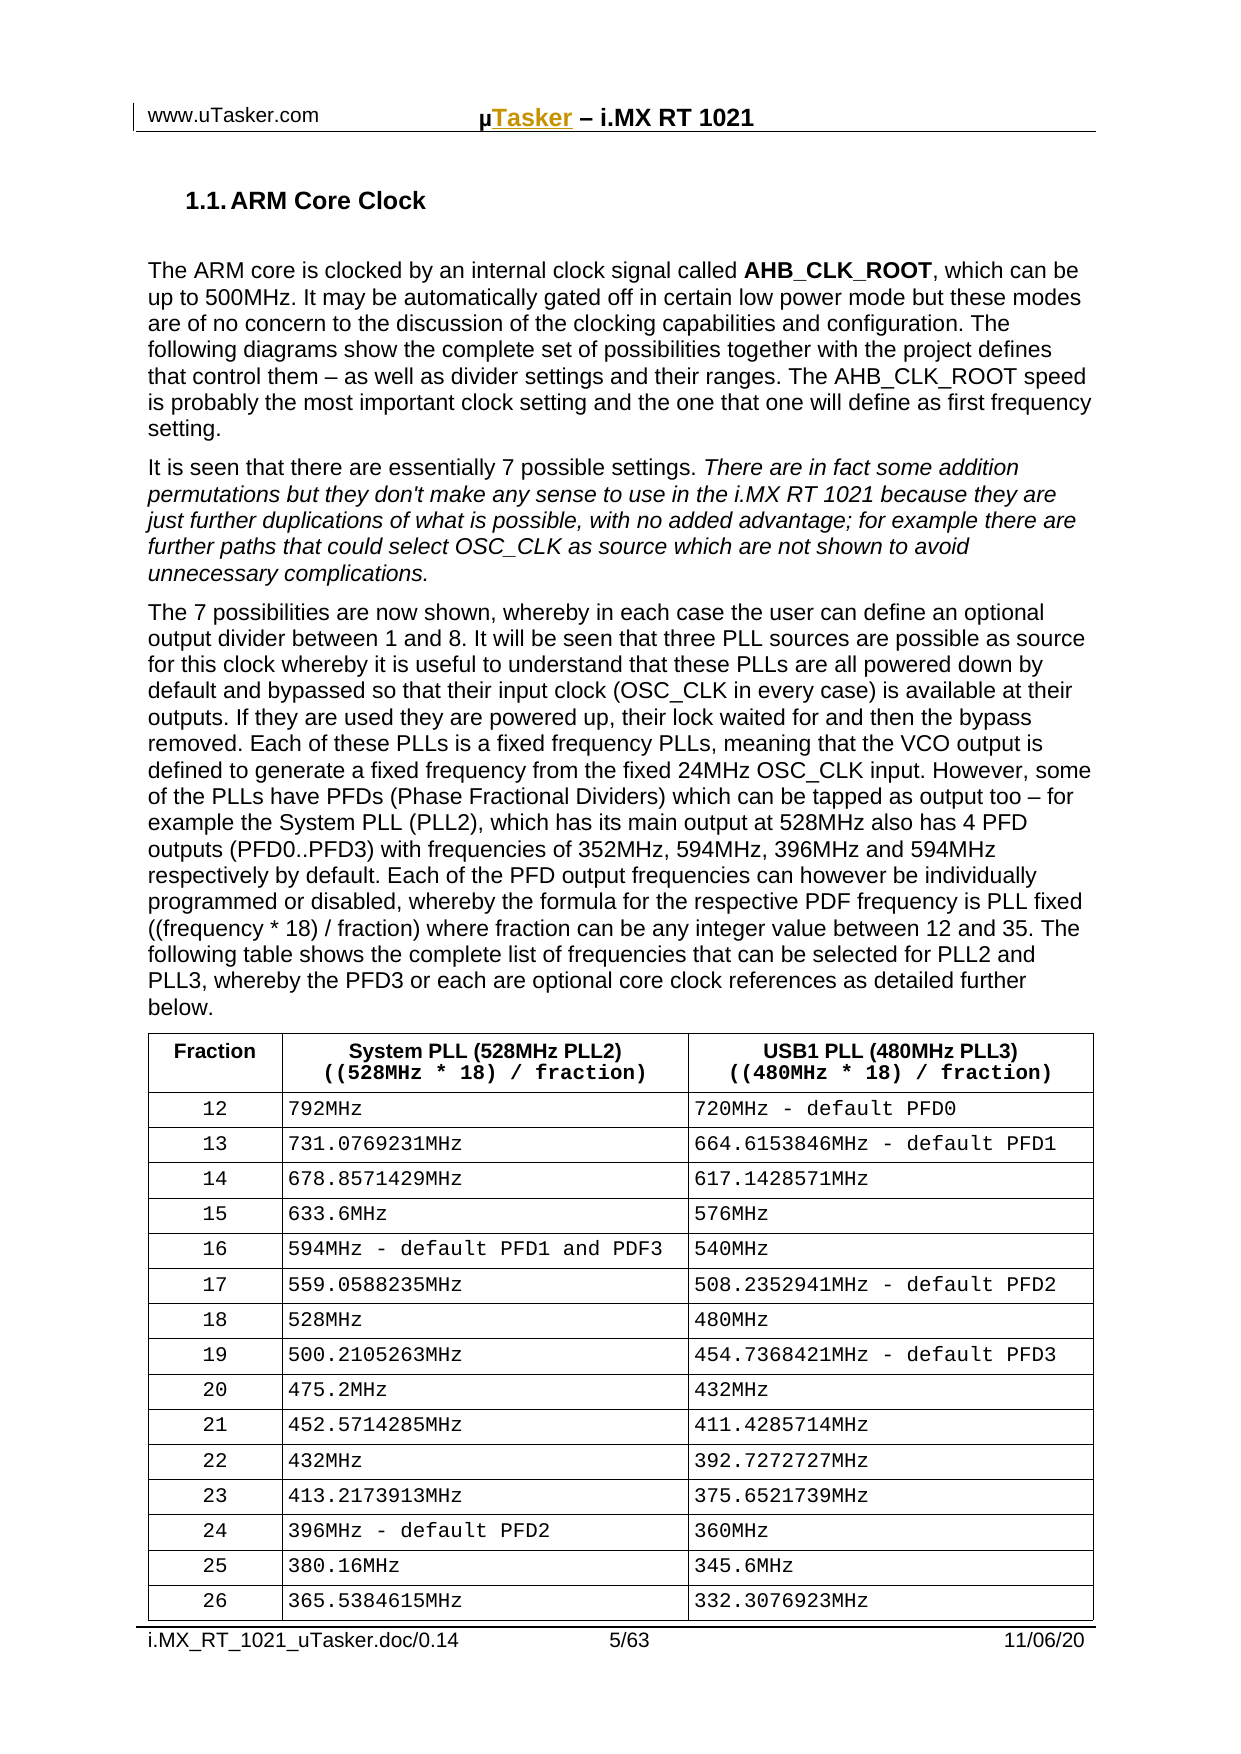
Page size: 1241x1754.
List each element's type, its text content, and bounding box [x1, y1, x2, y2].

table_cell 332.3076923MHz [689, 1586, 1093, 1620]
table_cell 664.6153846MHz - default PFD1 [689, 1128, 1093, 1162]
table_cell 360MHz [689, 1515, 1093, 1549]
table_cell 345.6MHz [689, 1551, 1093, 1585]
table_cell 15 [149, 1199, 282, 1233]
table_cell 720MHz - default PFD0 [689, 1093, 1093, 1127]
table_header Fraction [149, 1034, 282, 1092]
table_cell 633.6MHz [283, 1199, 688, 1233]
table_cell 508.2352941MHz - default PFD2 [689, 1269, 1093, 1303]
table_cell 792MHz [283, 1093, 688, 1127]
table_cell 18 [149, 1304, 282, 1338]
table_cell 452.5714285MHz [283, 1410, 688, 1444]
table_cell 20 [149, 1375, 282, 1409]
table_cell 432MHz [689, 1375, 1093, 1409]
table_cell 617.1428571MHz [689, 1163, 1093, 1197]
table_cell 19 [149, 1339, 282, 1373]
table_cell 14 [149, 1163, 282, 1197]
table_cell 13 [149, 1128, 282, 1162]
table_cell 559.0588235MHz [283, 1269, 688, 1303]
table_cell 475.2MHz [283, 1375, 688, 1409]
table_cell 365.5384615MHz [283, 1586, 688, 1620]
table_cell 528MHz [283, 1304, 688, 1338]
table_cell 480MHz [689, 1304, 1093, 1338]
table_cell 576MHz [689, 1199, 1093, 1233]
table_cell 380.16MHz [283, 1551, 688, 1585]
table_cell 540MHz [689, 1234, 1093, 1268]
table_cell 432MHz [283, 1445, 688, 1479]
subtitle ARM Core Clock [185, 186, 1093, 215]
table_cell 22 [149, 1445, 282, 1479]
table_cell 411.4285714MHz [689, 1410, 1093, 1444]
table_cell 396MHz - default PFD2 [283, 1515, 688, 1549]
table_header USB1 PLL (480MHz PLL3) ((480MHz * 18) / fraction) [689, 1034, 1093, 1092]
table_cell 731.0769231MHz [283, 1128, 688, 1162]
table_header System PLL (528MHz PLL2) ((528MHz * 18) / fraction) [283, 1034, 688, 1092]
table_cell 26 [149, 1586, 282, 1620]
table_cell 16 [149, 1234, 282, 1268]
text It is seen that there are essentially 7 possible settings. There are in fact some addition permutations but they don't make any sense to use in the i.MX RT 1021 because they are just further duplications of what is possible, with no added advantage; for example there are further paths that could select OSC_CLK as source which are not shown to avoid unnecessary complications. [148, 454, 1093, 586]
table_cell 25 [149, 1551, 282, 1585]
table_cell 392.7272727MHz [689, 1445, 1093, 1479]
table_cell 678.8571429MHz [283, 1163, 688, 1197]
table_cell 413.2173913MHz [283, 1480, 688, 1514]
table_cell 21 [149, 1410, 282, 1444]
table_cell 454.7368421MHz - default PFD3 [689, 1339, 1093, 1373]
table_cell 500.2105263MHz [283, 1339, 688, 1373]
text The 7 possibilities are now shown, whereby in each case the user can define an optional output divider between 1 and 8. It will be seen that three PLL sources are possible as source for this clock whereby it is useful to understand that these PLLs are all powered down by default and bypassed so that their input clock (OSC_CLK in every case) is available at their outputs. If they are used they are powered up, their lock waited for and then the bypass removed. Each of these PLLs is a fixed frequency PLLs, meaning that the VCO output is defined to generate a fixed frequency from the fixed 24MHz OSC_CLK input. However, some of the PLLs have PFDs (Phase Fractional Dividers) which can be tapped as output too – for example the System PLL (PLL2), which has its main output at 528MHz also has 4 PFD outputs (PFD0..PFD3) with frequencies of 352MHz, 594MHz, 396MHz and 594MHz respectively by default. Each of the PFD output frequencies can however be individually programmed or disabled, whereby the formula for the respective PDF frequency is PLL fixed ((frequency * 18) / fraction) where fraction can be any integer value between 12 and 35. The following table shows the complete list of frequencies that can be selected for PLL2 and PLL3, whereby the PFD3 or each are optional core clock references as detailed further below. [148, 598, 1093, 1020]
table_cell 24 [149, 1515, 282, 1549]
text The ARM core is clocked by an internal clock signal called AHB_CLK_ROOT, which can be up to 500MHz. It may be automatically gated off in certain low power mode but these modes are of no concern to the discussion of the clocking capabilities and configuration. The following diagrams show the complete set of possibilities together with the project defines that control them – as well as divider settings and their ranges. The AHB_CLK_ROOT speed is probably the most important clock setting and the one that one will define as first frequency setting. [148, 257, 1093, 442]
table_cell 594MHz - default PFD1 and PDF3 [283, 1234, 688, 1268]
table_cell 375.6521739MHz [689, 1480, 1093, 1514]
table_cell 23 [149, 1480, 282, 1514]
table_cell 17 [149, 1269, 282, 1303]
table_cell 12 [149, 1093, 282, 1127]
